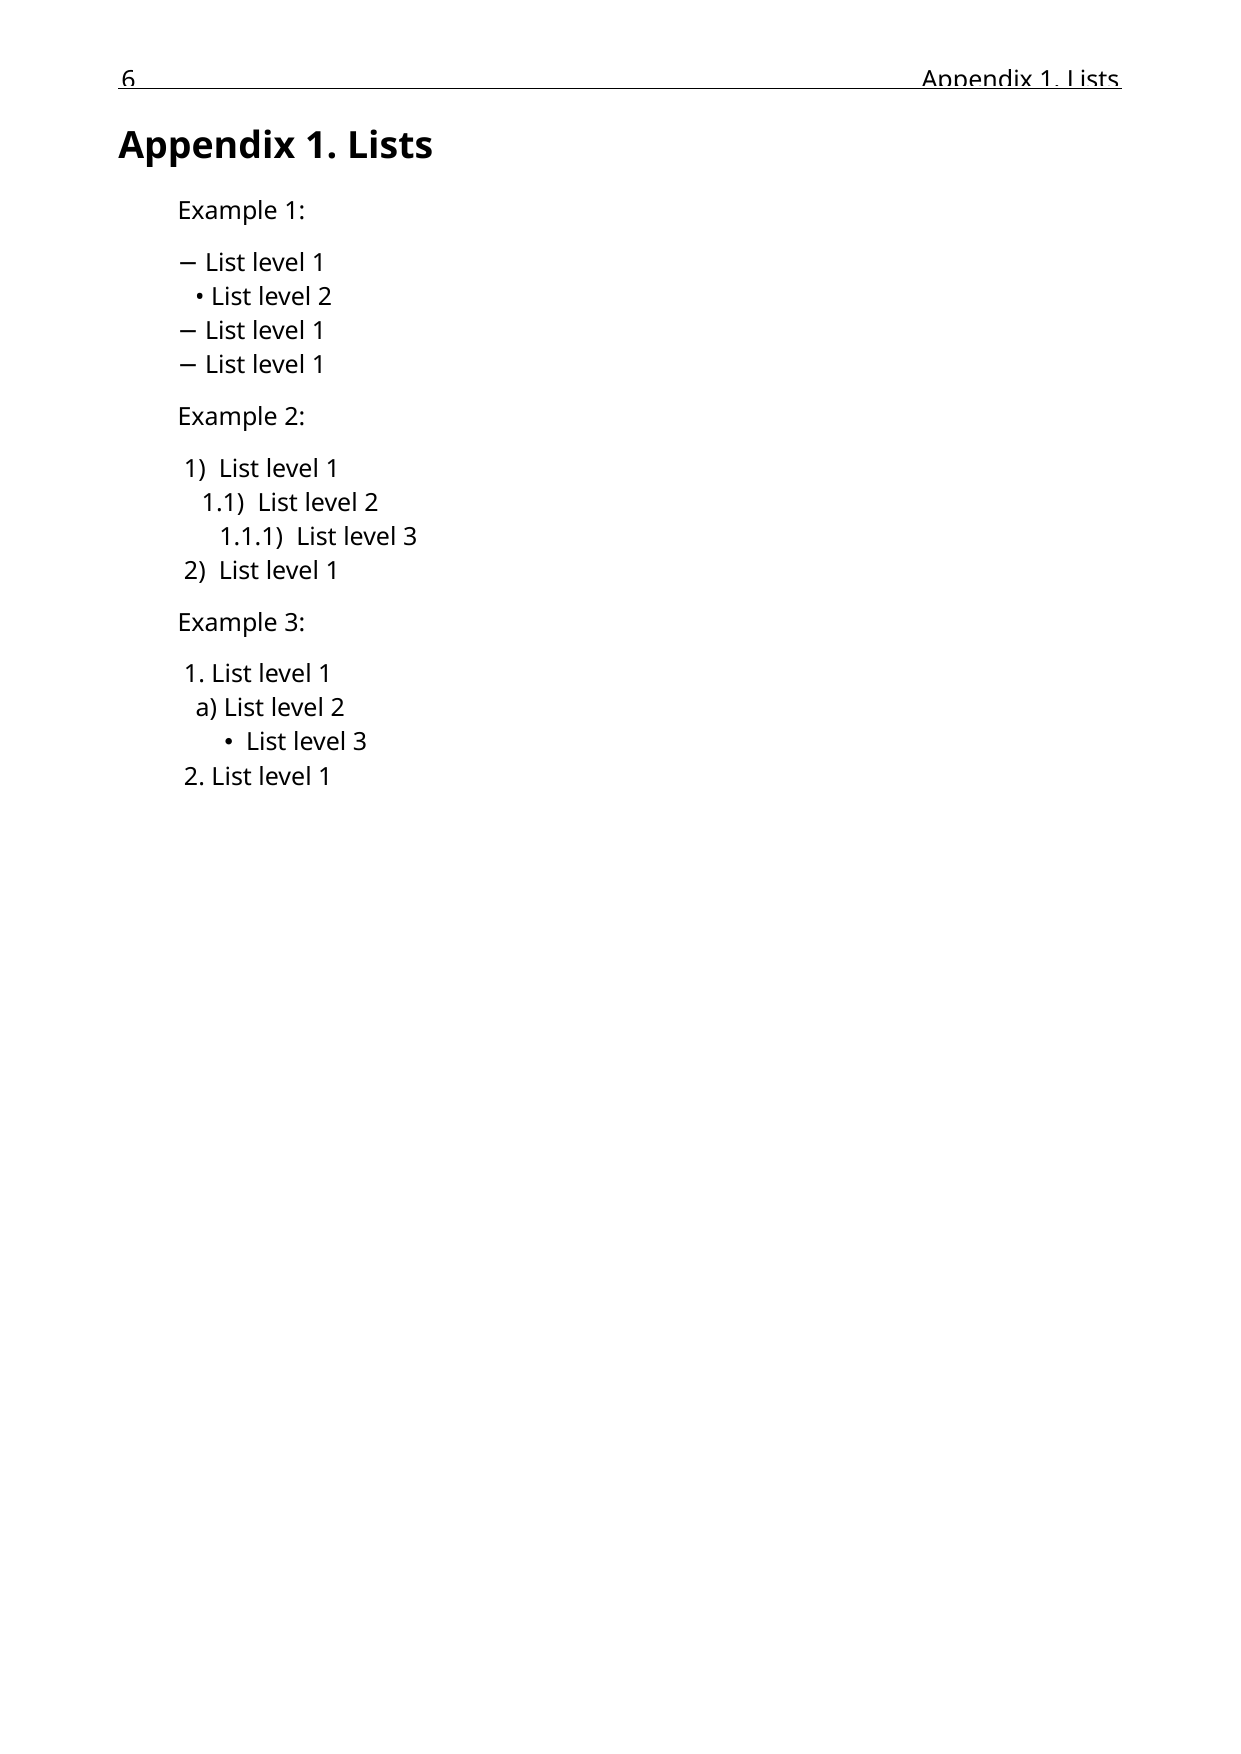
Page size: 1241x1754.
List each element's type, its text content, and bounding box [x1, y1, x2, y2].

list List level 1 [177, 450, 1122, 484]
list List level 2 [195, 278, 1122, 313]
list List level 1 [177, 244, 1122, 278]
text Example 1: [177, 193, 1122, 227]
list List level 1 [177, 552, 1122, 586]
title Lists [118, 118, 1122, 169]
list List level 3 [213, 518, 1122, 552]
text Example 2: [177, 398, 1122, 432]
list List level 1 [177, 656, 1122, 690]
list List level 2 [195, 484, 1122, 518]
list List level 1 [177, 347, 1122, 381]
text Example 3: [177, 604, 1122, 638]
list List level 2 [189, 690, 1122, 724]
list List level 1 [177, 758, 1122, 792]
list List level 3 [224, 724, 1122, 758]
list List level 1 [177, 313, 1122, 347]
